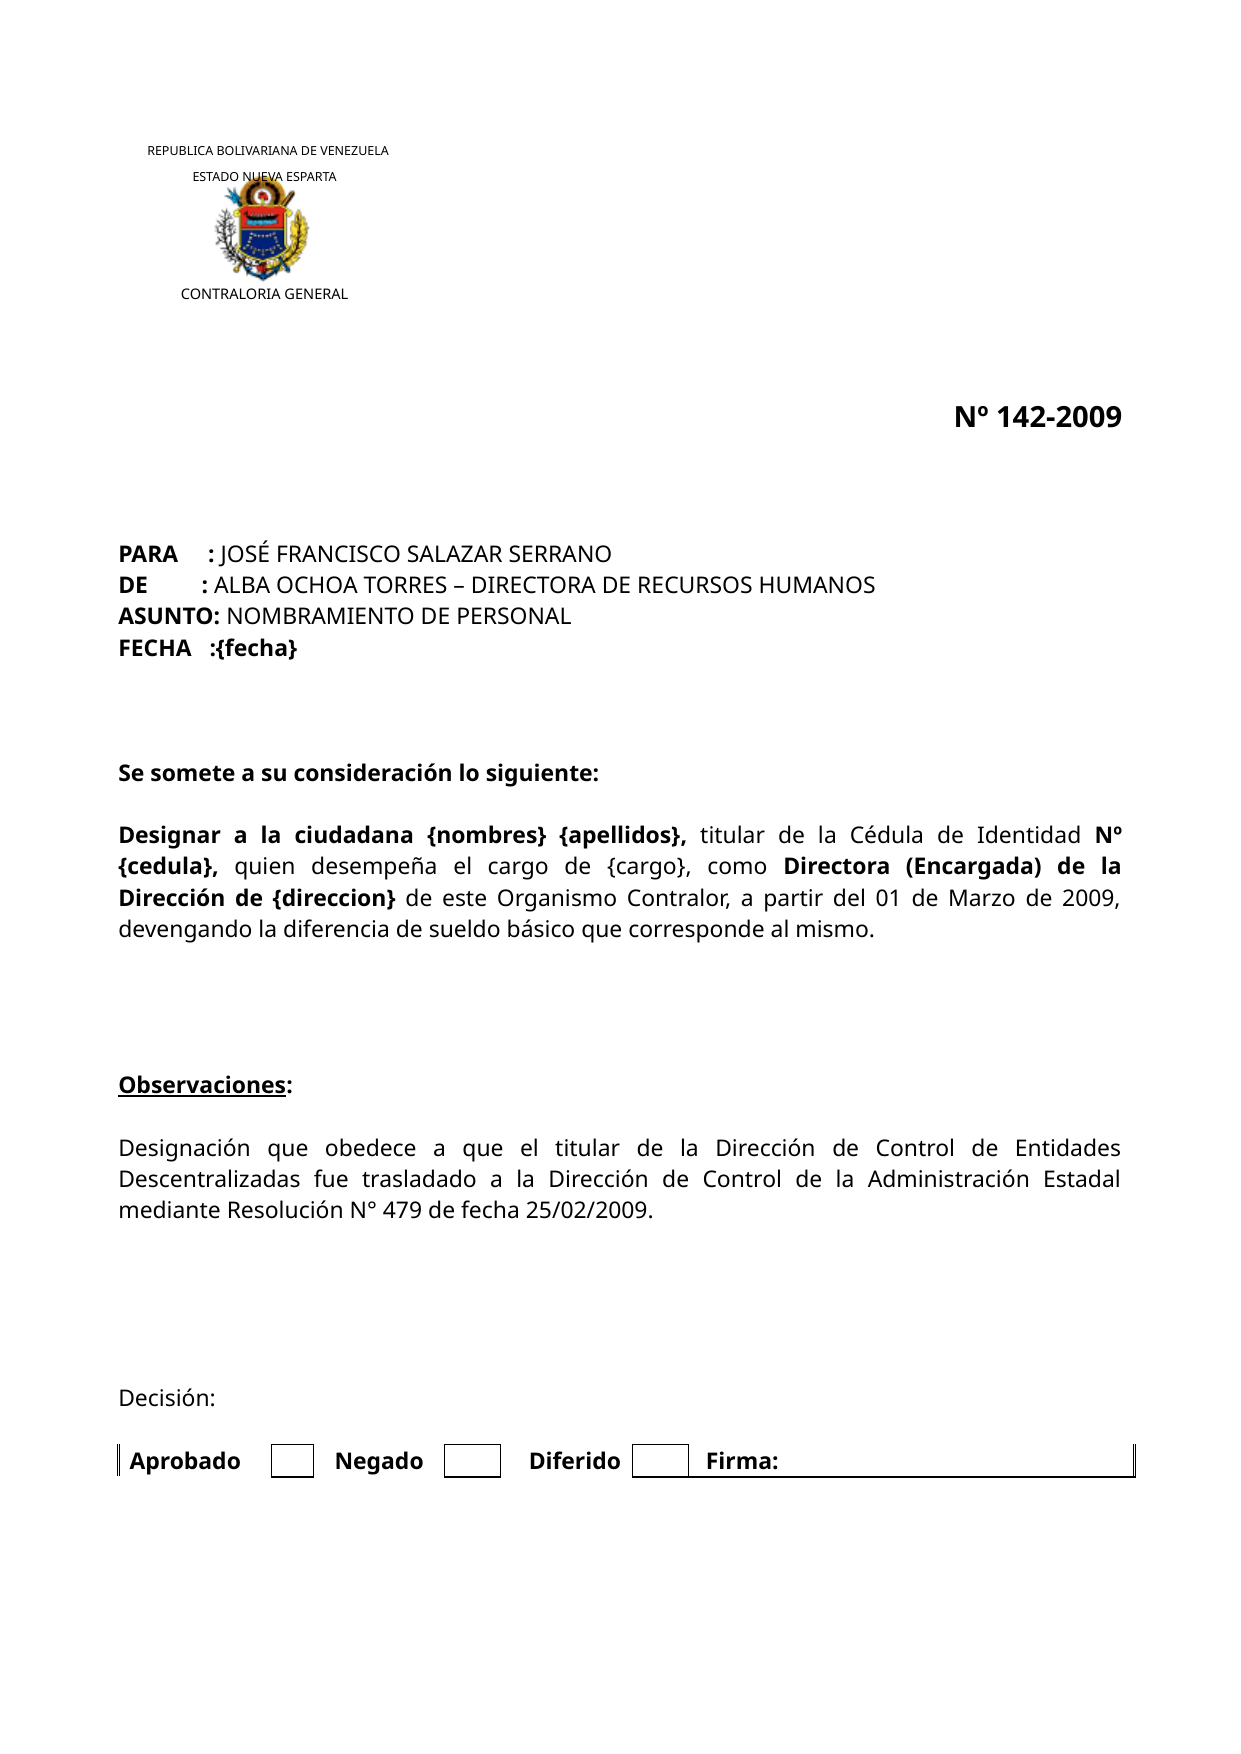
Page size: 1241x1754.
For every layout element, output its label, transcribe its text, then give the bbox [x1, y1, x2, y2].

text Designar a la ciudadana {nombres} {apellidos}, titular de la Cédula de Identidad Nº {cedula}, quien desempeña el cargo de {cargo}, como Directora (Encargada) de la Dirección de {direccion} de este Organismo Contralor, a partir del 01 de Marzo de 2009, devengando la diferencia de sueldo básico que corresponde al mismo. [118, 819, 1122, 944]
table_header [633, 1445, 688, 1476]
table_header Diferido [501, 1444, 632, 1476]
text Designación que obedece a que el titular de la Dirección de Control de Entidades Descentralizadas fue trasladado a la Dirección de Control de la Administración Estadal mediante Resolución N° 479 de fecha 25/02/2009. [118, 1132, 1122, 1225]
table_header Aprobado [120, 1444, 271, 1476]
text Se somete a su consideración lo siguiente: [118, 757, 1122, 788]
text Decisión: [118, 1382, 1122, 1413]
picture [213, 175, 318, 289]
text DE : ALBA OCHOA TORRES – DIRECTORA DE RECURSOS HUMANOS [118, 569, 1122, 600]
text Observaciones: [118, 1069, 1122, 1100]
table_header Negado [314, 1444, 444, 1476]
table_header Firma: [689, 1444, 1133, 1476]
text Nº 142-2009 [118, 396, 1122, 436]
table_header [445, 1445, 500, 1476]
table_header [272, 1445, 313, 1476]
text ASUNTO: NOMBRAMIENTO DE PERSONAL [118, 600, 1122, 632]
text FECHA :{fecha} [118, 632, 1122, 663]
text PARA : JOSÉ FRANCISCO SALAZAR SERRANO [118, 538, 1122, 569]
